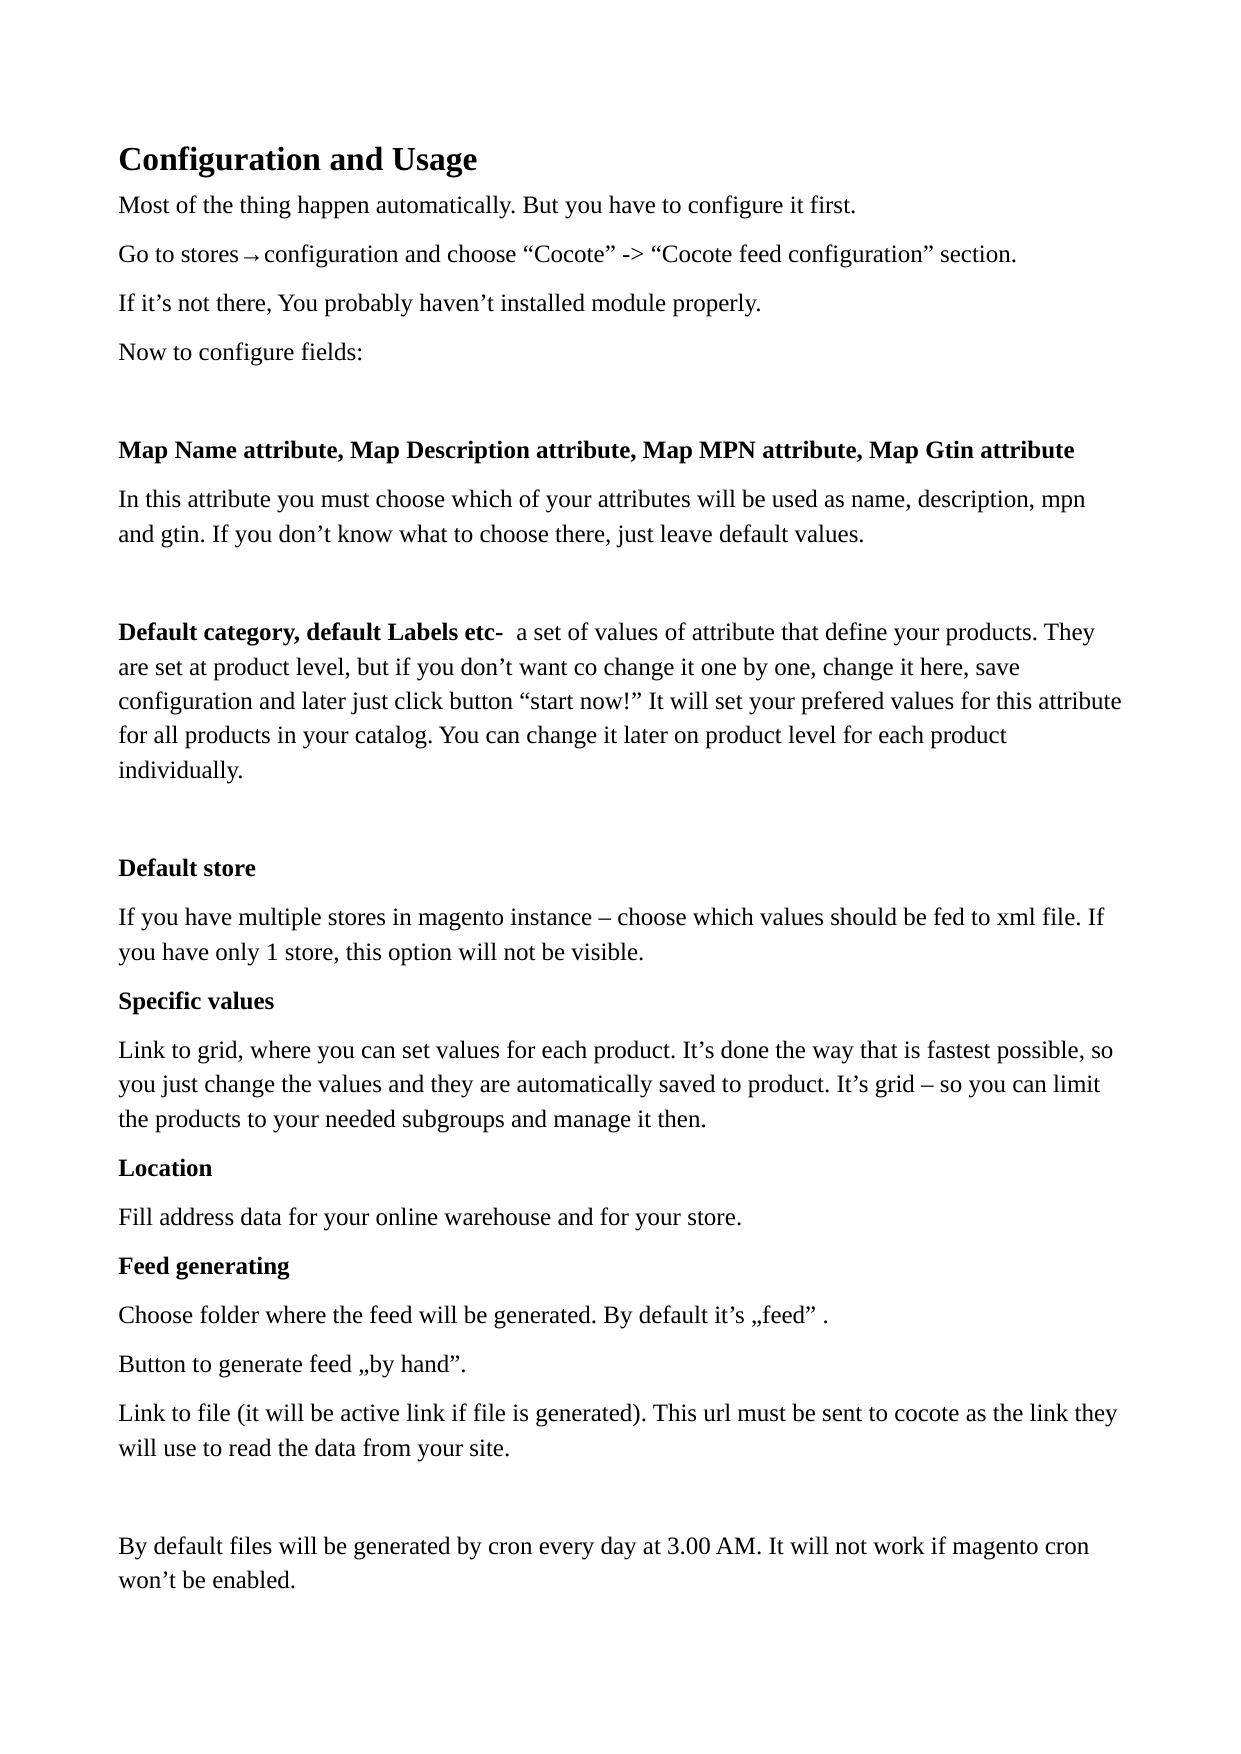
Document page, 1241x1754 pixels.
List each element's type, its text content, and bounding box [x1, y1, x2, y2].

text Default store [118, 853, 1122, 882]
text In this attribute you must choose which of your attributes will be used as name, description, mpn and gtin. If you don’t know what to choose there, just leave default values. [118, 484, 1122, 548]
text Button to generate feed „by hand”. [118, 1349, 1122, 1378]
text Link to grid, where you can set values for each product. It’s done the way that is fastest possible, so you just change the values and they are automatically saved to product. It’s grid – so you can limit the products to your needed subgroups and manage it then. [118, 1035, 1122, 1132]
text Fill address data for your online warehouse and for your store. [118, 1202, 1122, 1231]
text By default files will be generated by cron every day at 3.00 AM. It will not work if magento cron won’t be enabled. [118, 1531, 1122, 1594]
text Go to stores→configuration and choose “Cocote” -> “Cocote feed configuration” section. [118, 239, 1122, 268]
text Most of the thing happen automatically. But you have to configure it first. [118, 190, 1122, 219]
text Feed generating [118, 1251, 1122, 1280]
text Specific values [118, 986, 1122, 1014]
text If it’s not there, You probably haven’t installed module properly. [118, 288, 1122, 317]
text If you have multiple stores in magento instance – choose which values should be fed to xml file. If you have only 1 store, this option will not be visible. [118, 902, 1122, 965]
text Map Name attribute, Map Description attribute, Map MPN attribute, Map Gtin attribute [118, 435, 1122, 464]
text Choose folder where the feed will be generated. By default it’s „feed” . [118, 1300, 1122, 1329]
subtitle Configuration and Usage [118, 139, 1122, 178]
text Now to configure fields: [118, 337, 1122, 366]
text Location [118, 1153, 1122, 1182]
text Link to file (it will be active link if file is generated). This url must be sent to cocote as the link they will use to read the data from your site. [118, 1398, 1122, 1461]
text Default category, default Labels etc- a set of values of attribute that define your products. They are set at product level, but if you don’t want co change it one by one, change it here, save configuration and later just click button “start now!” It will set your prefered values for this attribute for all products in your catalog. You can change it later on product level for each product individually. [118, 617, 1122, 784]
